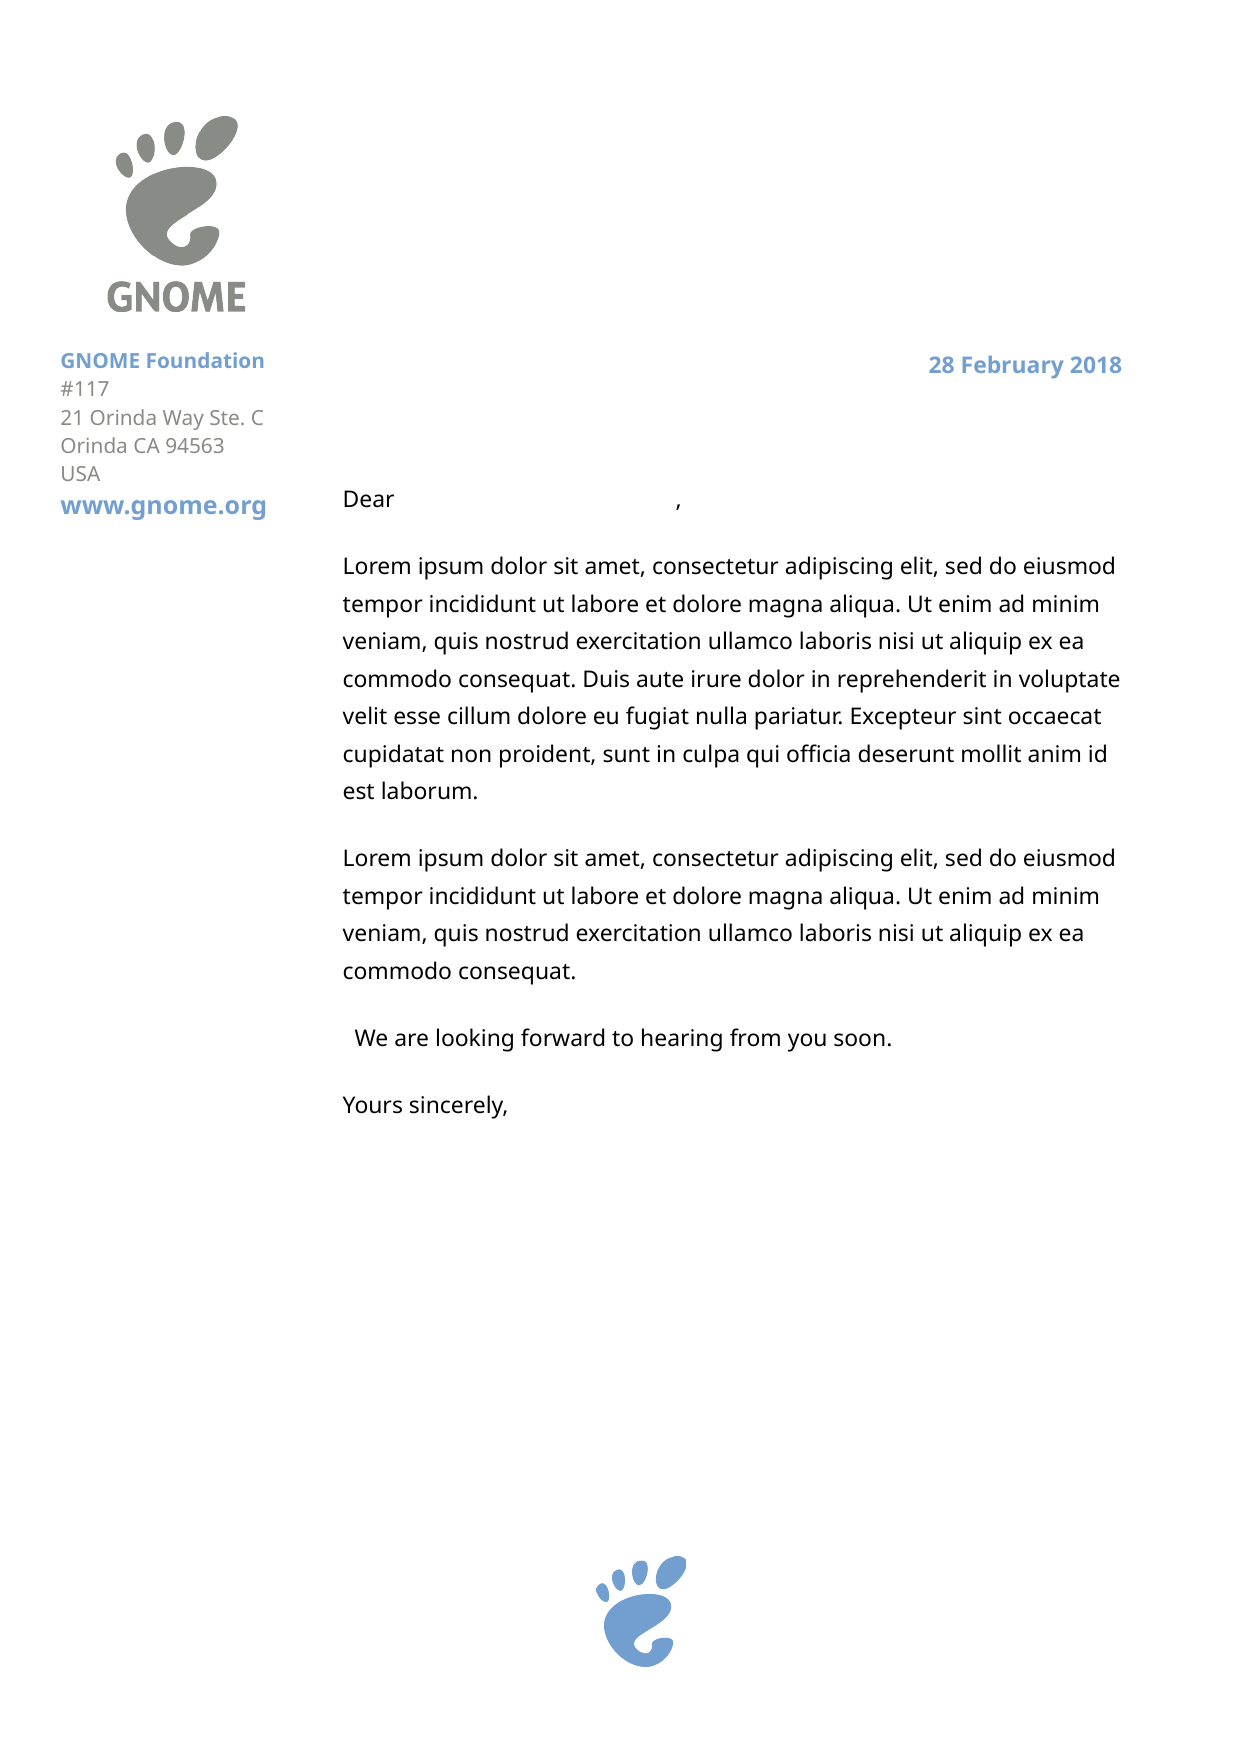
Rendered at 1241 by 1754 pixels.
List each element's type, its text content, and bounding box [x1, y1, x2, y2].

text 28 February 2018 [266, 349, 1122, 381]
text Dear <Title> <Recipient's name>, [342, 483, 1122, 514]
text Lorem ipsum dolor sit amet, consectetur adipiscing elit, sed do eiusmod tempor incididunt ut labore et dolore magna aliqua. Ut enim ad minim veniam, quis nostrud exercitation ullamco laboris nisi ut aliquip ex ea commodo consequat. [342, 842, 1122, 986]
text <Sender's name> [342, 1156, 1122, 1184]
text We are looking forward to hearing from you soon. [342, 1022, 1122, 1053]
picture [107, 116, 245, 312]
text Yours sincerely, [342, 1089, 1122, 1120]
text Lorem ipsum dolor sit amet, consectetur adipiscing elit, sed do eiusmod tempor incididunt ut labore et dolore magna aliqua. Ut enim ad minim veniam, quis nostrud exercitation ullamco laboris nisi ut aliquip ex ea commodo consequat. Duis aute irure dolor in reprehenderit in voluptate velit esse cillum dolore eu fugiat nulla pariatur. Excepteur sint occaecat cupidatat non proident, sunt in culpa qui officia deserunt mollit anim id est laborum. [342, 550, 1122, 807]
picture [596, 1556, 687, 1667]
